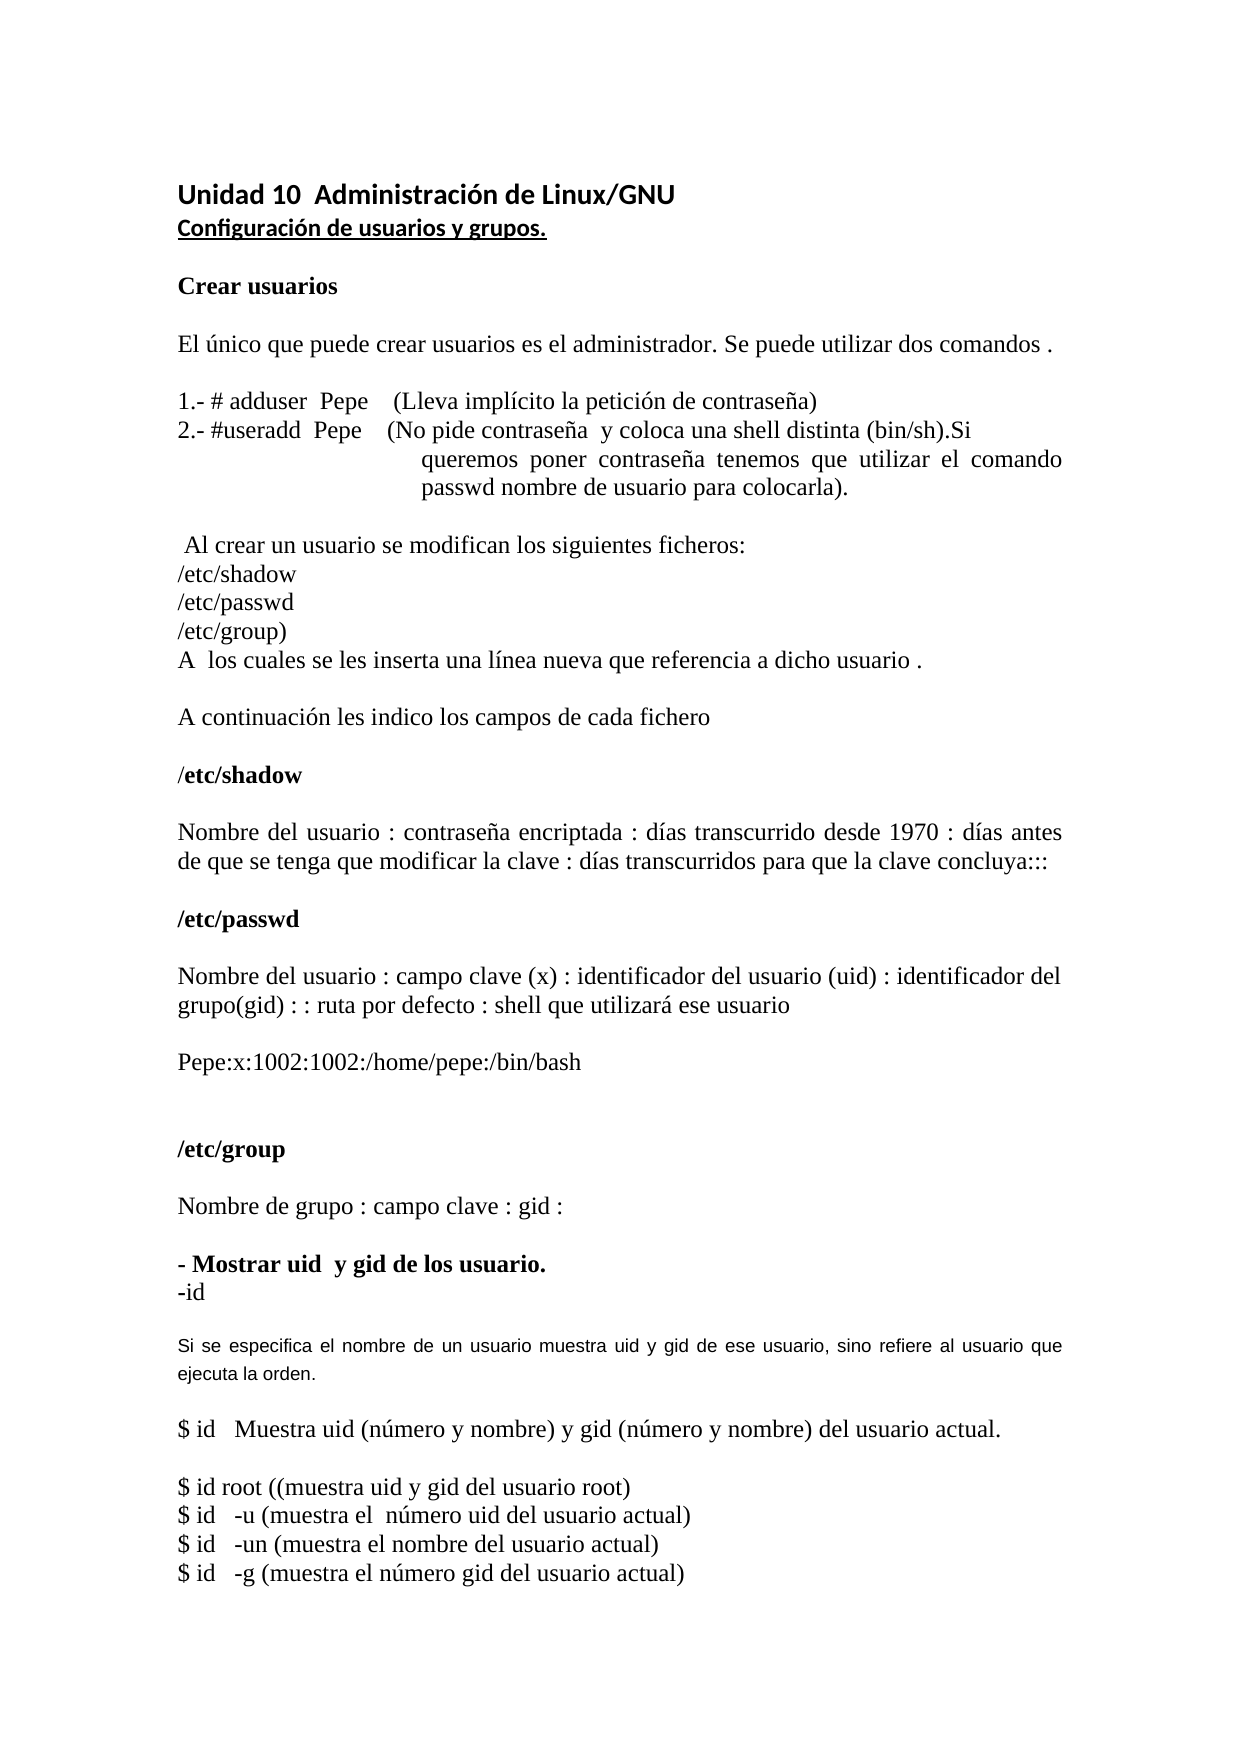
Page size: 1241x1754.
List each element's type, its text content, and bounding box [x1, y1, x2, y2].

text /etc/shadow [177, 559, 1063, 587]
text A los cuales se les inserta una línea nueva que referencia a dicho usuario . [177, 645, 1063, 674]
text /etc/group [177, 1134, 1063, 1162]
text /etc/group) [177, 616, 1063, 645]
text -id [177, 1277, 1063, 1306]
text Nombre del usuario : campo clave (x) : identificador del usuario (uid) : identificador del grupo(gid) : : ruta por defecto : shell que utilizará ese usuario [177, 961, 1063, 1019]
text $ id Muestra uid (número y nombre) y gid (número y nombre) del usuario actual. [177, 1414, 1063, 1443]
text /etc/passwd [177, 904, 1063, 932]
text Unidad 10 Administración de Linux/GNU [177, 176, 1063, 212]
text $ id root ((muestra uid y gid del usuario root) [177, 1472, 1063, 1500]
text 2.- #useradd Pepe (No pide contraseña y coloca una shell distinta (bin/sh).Si [177, 415, 1063, 444]
text El único que puede crear usuarios es el administrador. Se puede utilizar dos comandos . [177, 329, 1063, 357]
text Crear usuarios [177, 271, 1063, 300]
text - Mostrar uid y gid de los usuario. [177, 1249, 1063, 1277]
text queremos poner contraseña tenemos que utilizar el comando passwd nombre de usuario para colocarla). [421, 444, 1063, 501]
text 1.- # adduser Pepe (Lleva implícito la petición de contraseña) [177, 386, 1063, 415]
text A continuación les indico los campos de cada fichero [177, 702, 1063, 731]
text Nombre de grupo : campo clave : gid : [177, 1191, 1063, 1220]
list Configuración de usuarios y grupos. [142, 212, 1063, 242]
text $ id -u (muestra el número uid del usuario actual) [177, 1500, 1063, 1529]
text $ id -un (muestra el nombre del usuario actual) [177, 1529, 1063, 1558]
text Pepe:x:1002:1002:/home/pepe:/bin/bash [177, 1047, 1063, 1076]
text $ id -g (muestra el número gid del usuario actual) [177, 1558, 1063, 1587]
text Si se especifica el nombre de un usuario muestra uid y gid de ese usuario, sino refiere al usuario que ejecuta la orden. [177, 1335, 1063, 1385]
text Nombre del usuario : contraseña encriptada : días transcurrido desde 1970 : días antes de que se tenga que modificar la clave : días transcurridos para que la clave concluya::: [177, 817, 1063, 875]
text /etc/passwd [177, 587, 1063, 616]
text Al crear un usuario se modifican los siguientes ficheros: [177, 530, 1063, 559]
text /etc/shadow [177, 760, 1063, 789]
